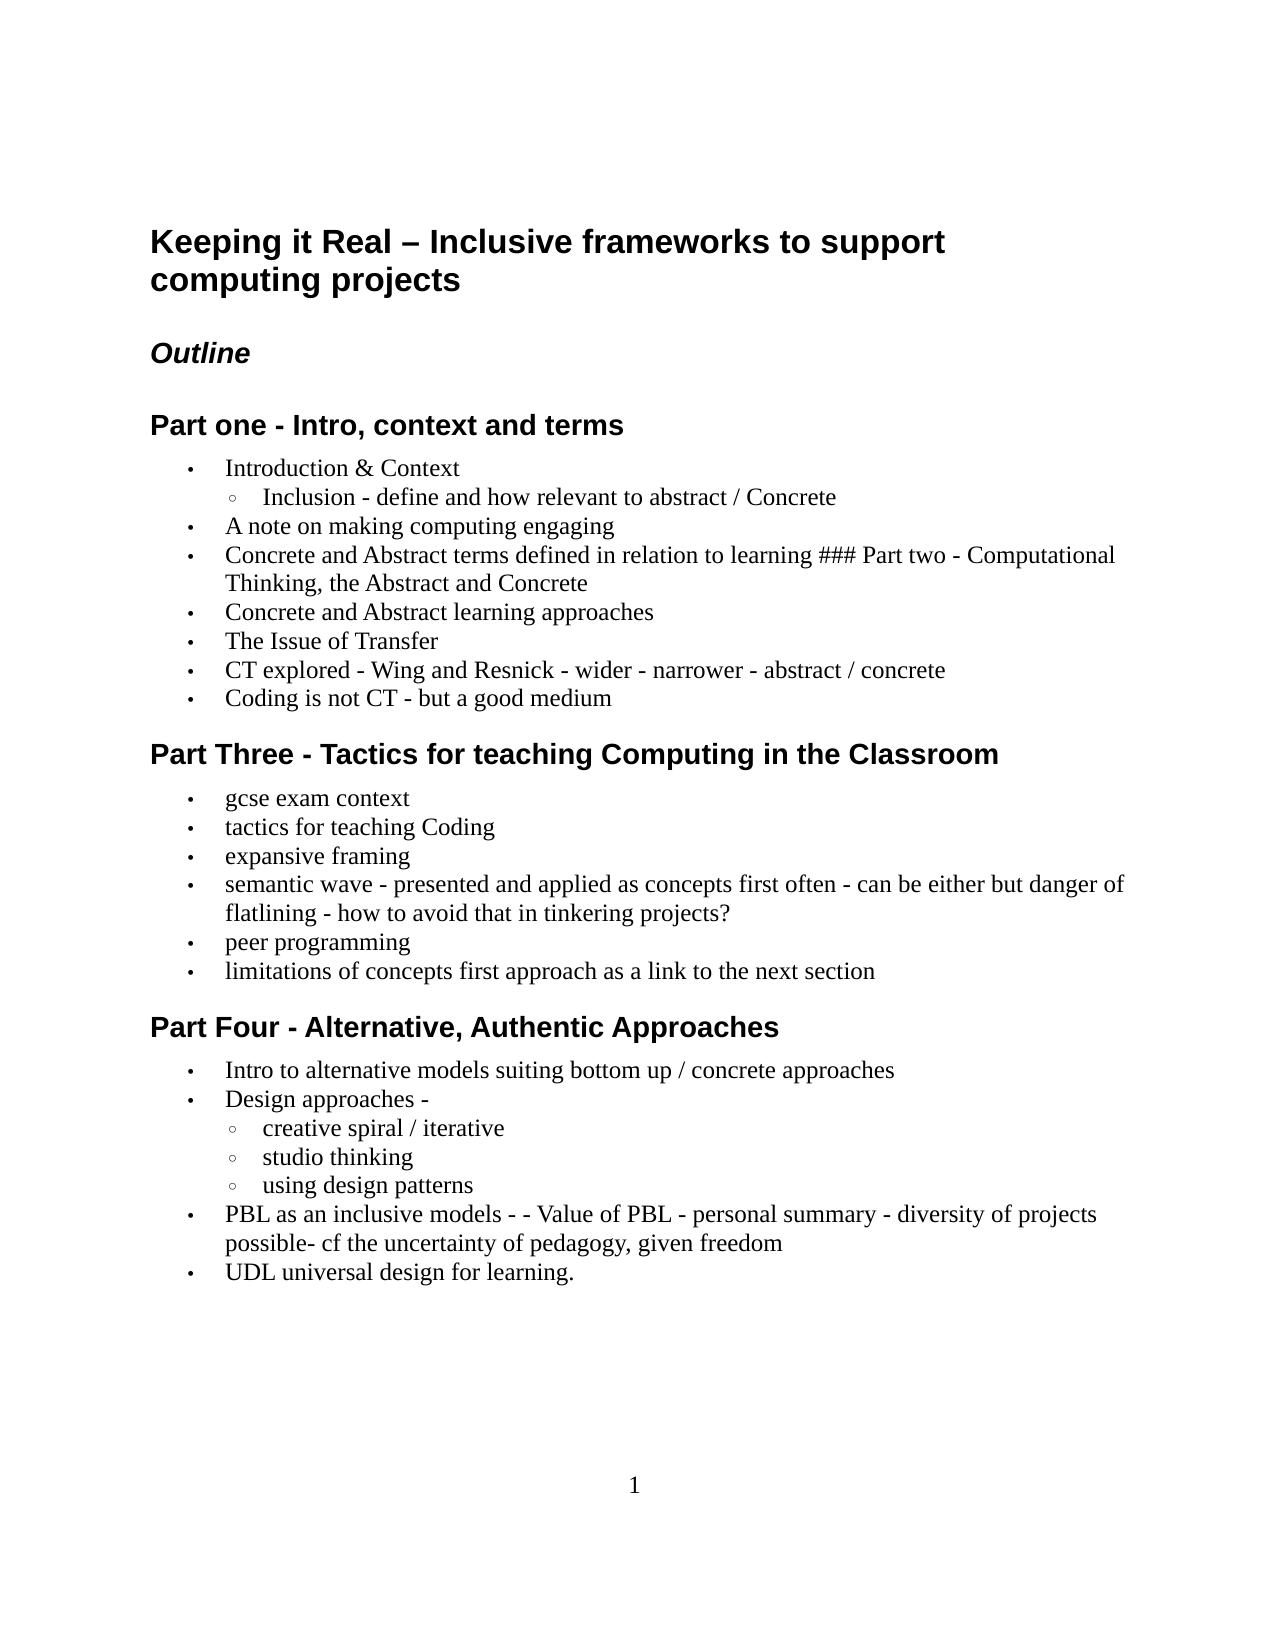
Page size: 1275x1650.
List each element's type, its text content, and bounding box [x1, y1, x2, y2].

list using design patterns [225, 1171, 1125, 1199]
list Coding is not CT - but a good medium [187, 683, 1125, 712]
list Concrete and Abstract terms defined in relation to learning ### Part two - Computational Thinking, the Abstract and Concrete [187, 540, 1125, 597]
subtitle Part Three - Tactics for teaching Computing in the Classroom [150, 737, 1125, 771]
list A note on making computing engaging [187, 511, 1125, 540]
list limitations of concepts first approach as a link to the next section [187, 956, 1125, 984]
list semantic wave - presented and applied as concepts first often - can be either but danger of flatlining - how to avoid that in tinkering projects? [187, 869, 1125, 927]
list Inclusion - define and how relevant to abstract / Concrete [225, 482, 1125, 511]
list CT explored - Wing and Resnick - wider - narrower - abstract / concrete [187, 655, 1125, 683]
list Intro to alternative models suiting bottom up / concrete approaches [187, 1056, 1125, 1084]
list Introduction & Context [187, 453, 1125, 482]
list Design approaches - [187, 1084, 1125, 1113]
list UDL universal design for learning. [187, 1257, 1125, 1286]
list creative spiral / iterative [225, 1113, 1125, 1142]
list studio thinking [225, 1142, 1125, 1171]
list PBL as an inclusive models - - Value of PBL - personal summary - diversity of projects possible- cf the uncertainty of pedagogy, given freedom [187, 1199, 1125, 1257]
list tactics for teaching Coding [187, 812, 1125, 841]
list expansive framing [187, 841, 1125, 869]
list gcse exam context [187, 783, 1125, 812]
list Concrete and Abstract learning approaches [187, 597, 1125, 626]
list peer programming [187, 927, 1125, 956]
subtitle Keeping it Real – Inclusive frameworks to support computing projects [150, 222, 1125, 299]
subtitle Outline [150, 336, 1125, 370]
subtitle Part Four - Alternative, Authentic Approaches [150, 1009, 1125, 1043]
list The Issue of Transfer [187, 626, 1125, 655]
subtitle Part one - Intro, context and terms [150, 407, 1125, 441]
